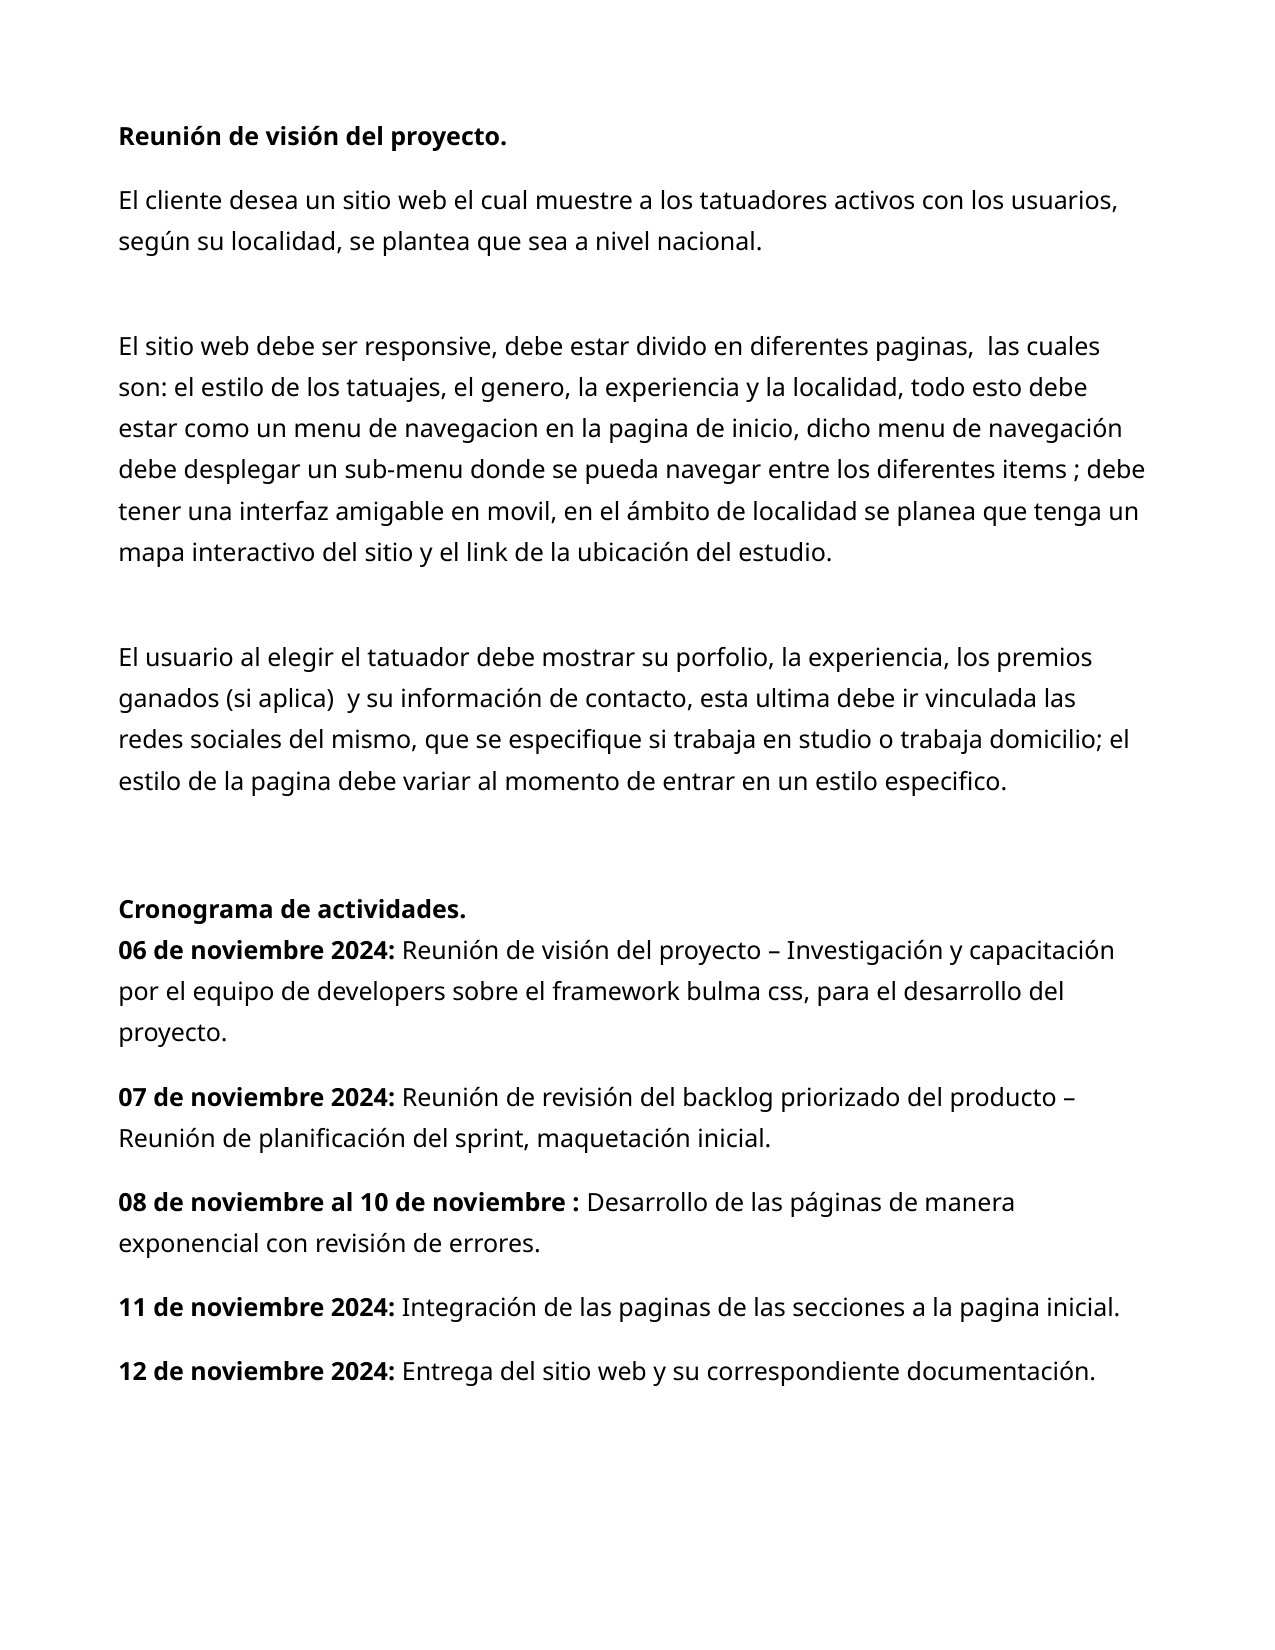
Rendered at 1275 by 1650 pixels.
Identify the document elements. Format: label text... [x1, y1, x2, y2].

text Reunión de visión del proyecto. [118, 118, 1147, 152]
text El usuario al elegir el tatuador debe mostrar su porfolio, la experiencia, los premios ganados (si aplica) y su información de contacto, esta ultima debe ir vinculada las redes sociales del mismo, que se especifique si trabaja en studio o trabaja domicilio; el estilo de la pagina debe variar al momento de entrar en un estilo especifico. [118, 599, 1147, 797]
text El cliente desea un sitio web el cual muestre a los tatuadores activos con los usuarios, según su localidad, se plantea que sea a nivel nacional. [118, 182, 1147, 257]
text Cronograma de actividades. 06 de noviembre 2024: Reunión de visión del proyecto – Investigación y capacitación por el equipo de developers sobre el framework bulma css, para el desarrollo del proyecto. [118, 892, 1147, 1049]
text 11 de noviembre 2024: Integración de las paginas de las secciones a la pagina inicial. [118, 1290, 1147, 1324]
text 07 de noviembre 2024: Reunión de revisión del backlog priorizado del producto – Reunión de planificación del sprint, maquetación inicial. [118, 1079, 1147, 1154]
text El sitio web debe ser responsive, debe estar divido en diferentes paginas, las cuales son: el estilo de los tatuajes, el genero, la experiencia y la localidad, todo esto debe estar como un menu de navegacion en la pagina de inicio, dicho menu de navegación debe desplegar un sub-menu donde se pueda navegar entre los diferentes items ; debe tener una interfaz amigable en movil, en el ámbito de localidad se planea que tenga un mapa interactivo del sitio y el link de la ubicación del estudio. [118, 288, 1147, 568]
text 08 de noviembre al 10 de noviembre : Desarrollo de las páginas de manera exponencial con revisión de errores. [118, 1184, 1147, 1260]
text 12 de noviembre 2024: Entrega del sitio web y su correspondiente documentación. [118, 1354, 1147, 1388]
